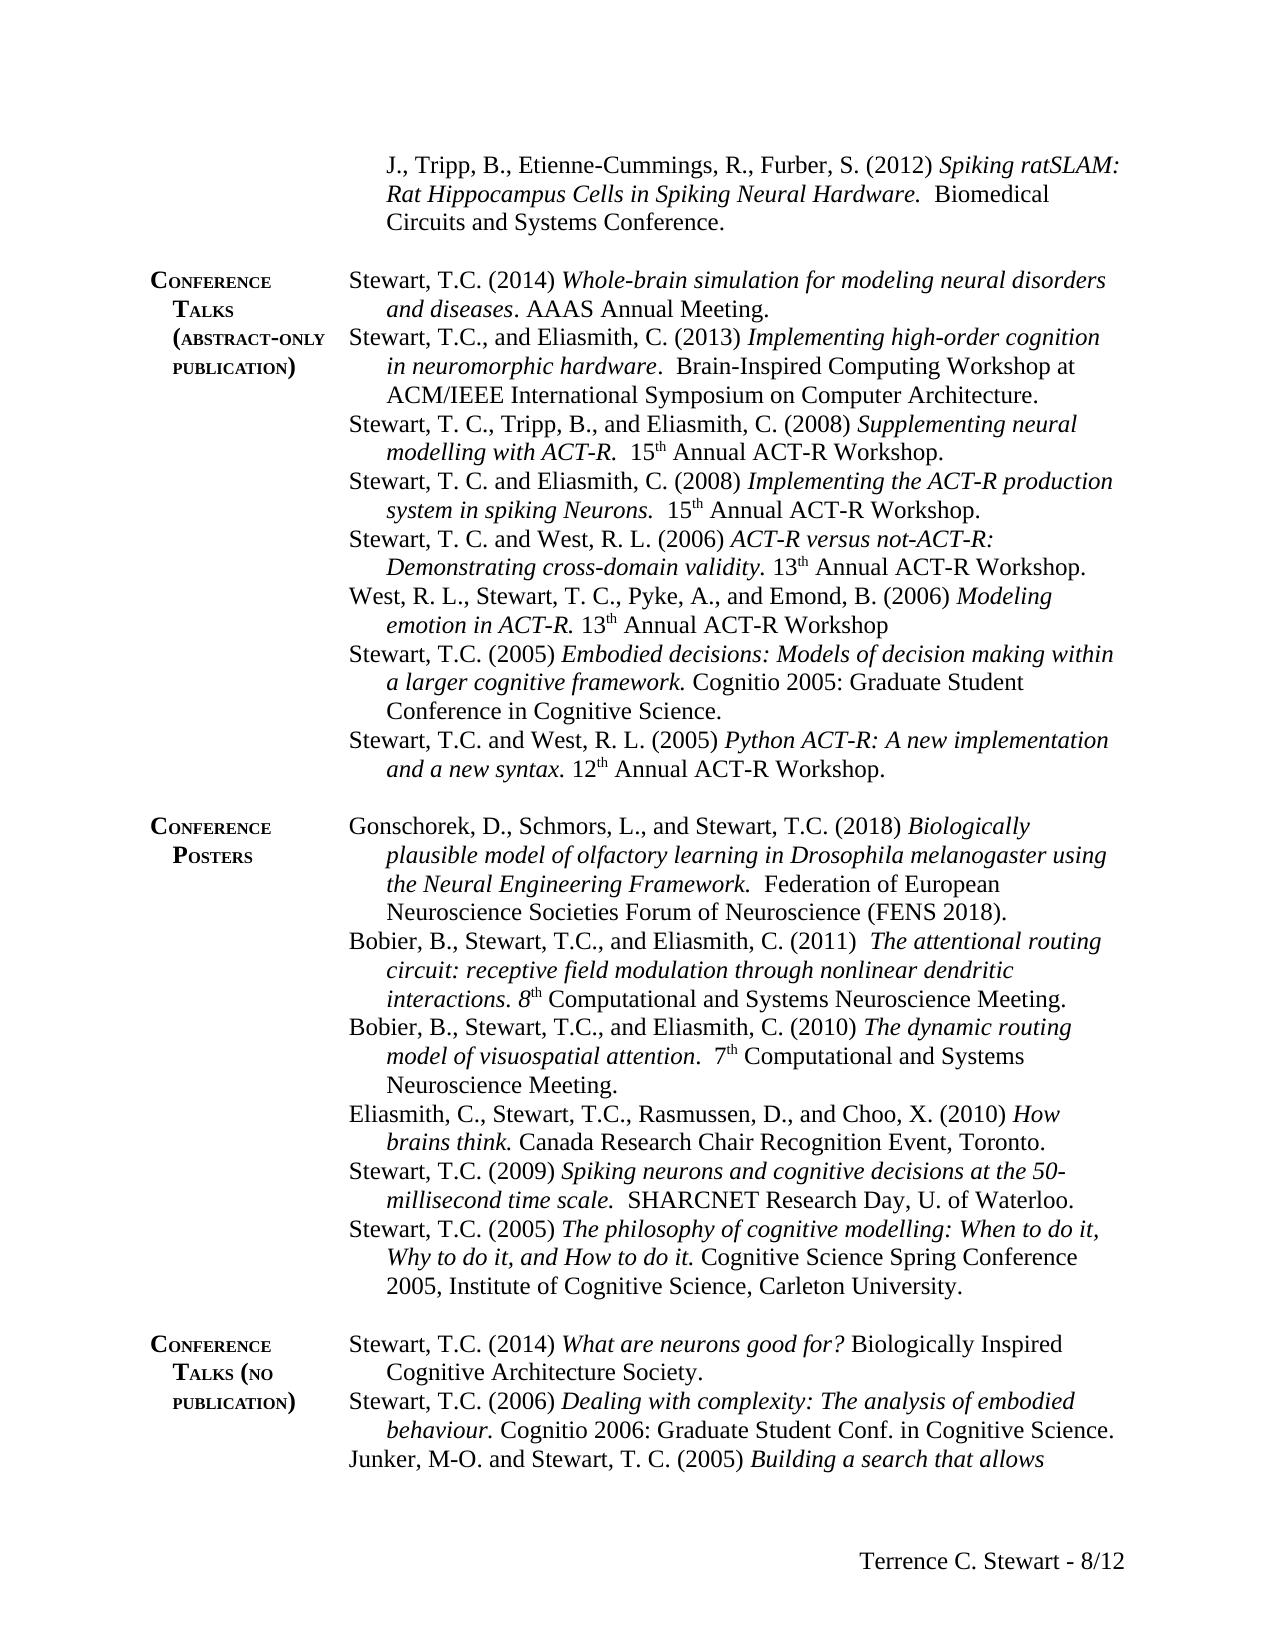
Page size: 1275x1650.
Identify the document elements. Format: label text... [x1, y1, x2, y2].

table_cell Gonschorek, D., Schmors, L., and Stewart, T.C. (2018) Biologically plausible model of olfactory learning in Drosophila melanogaster using the Neural Engineering Framework. Federation of European Neuroscience Societies Forum of Neuroscience (FENS 2018). Bobier, B., Stewart, T.C., and Eliasmith, C. (2011) The attentional routing circuit: receptive field modulation through nonlinear dendritic interactions. 8th Computational and Systems Neuroscience Meeting. Bobier, B., Stewart, T.C., and Eliasmith, C. (2010) The dynamic routing model of visuospatial attention. 7th Computational and Systems Neuroscience Meeting. Eliasmith, C., Stewart, T.C., Rasmussen, D., and Choo, X. (2010) How brains think. Canada Research Chair Recognition Event, Toronto. Stewart, T.C. (2009) Spiking neurons and cognitive decisions at the 50-millisecond time scale. SHARCNET Research Day, U. of Waterloo. Stewart, T.C. (2005) The philosophy of cognitive modelling: When to do it, Why to do it, and How to do it. Cognitive Science Spring Conference 2005, Institute of Cognitive Science, Carleton University. [338, 811, 1136, 1329]
table_cell Stewart, T.C. (2014) What are neurons good for? Biologically Inspired Cognitive Architecture Society. Stewart, T.C. (2006) Dealing with complexity: The analysis of embodied behaviour. Cognitio 2006: Graduate Student Conf. in Cognitive Science. Junker, M-O. and Stewart, T. C. (2005) Building a search that allows [338, 1329, 1136, 1472]
table_cell [139, 150, 337, 265]
table_cell Conference Talks (abstract-only publication) [139, 265, 337, 811]
table_cell J., Tripp, B., Etienne-Cummings, R., Furber, S. (2012) Spiking ratSLAM: Rat Hippocampus Cells in Spiking Neural Hardware. Biomedical Circuits and Systems Conference. [338, 150, 1136, 265]
table_cell Conference Posters [139, 811, 337, 1329]
table_cell Conference Talks (no publication) [139, 1329, 337, 1472]
table_cell Stewart, T.C. (2014) Whole-brain simulation for modeling neural disorders and diseases. AAAS Annual Meeting. Stewart, T.C., and Eliasmith, C. (2013) Implementing high-order cognition in neuromorphic hardware. Brain-Inspired Computing Workshop at ACM/IEEE International Symposium on Computer Architecture. Stewart, T. C., Tripp, B., and Eliasmith, C. (2008) Supplementing neural modelling with ACT-R. 15th Annual ACT-R Workshop. Stewart, T. C. and Eliasmith, C. (2008) Implementing the ACT-R production system in spiking Neurons. 15th Annual ACT-R Workshop. Stewart, T. C. and West, R. L. (2006) ACT-R versus not-ACT-R: Demonstrating cross-domain validity. 13th Annual ACT-R Workshop. West, R. L., Stewart, T. C., Pyke, A., and Emond, B. (2006) Modeling emotion in ACT-R. 13th Annual ACT-R Workshop Stewart, T.C. (2005) Embodied decisions: Models of decision making within a larger cognitive framework. Cognitio 2005: Graduate Student Conference in Cognitive Science. Stewart, T.C. and West, R. L. (2005) Python ACT-R: A new implementation and a new syntax. 12th Annual ACT-R Workshop. [338, 265, 1136, 811]
